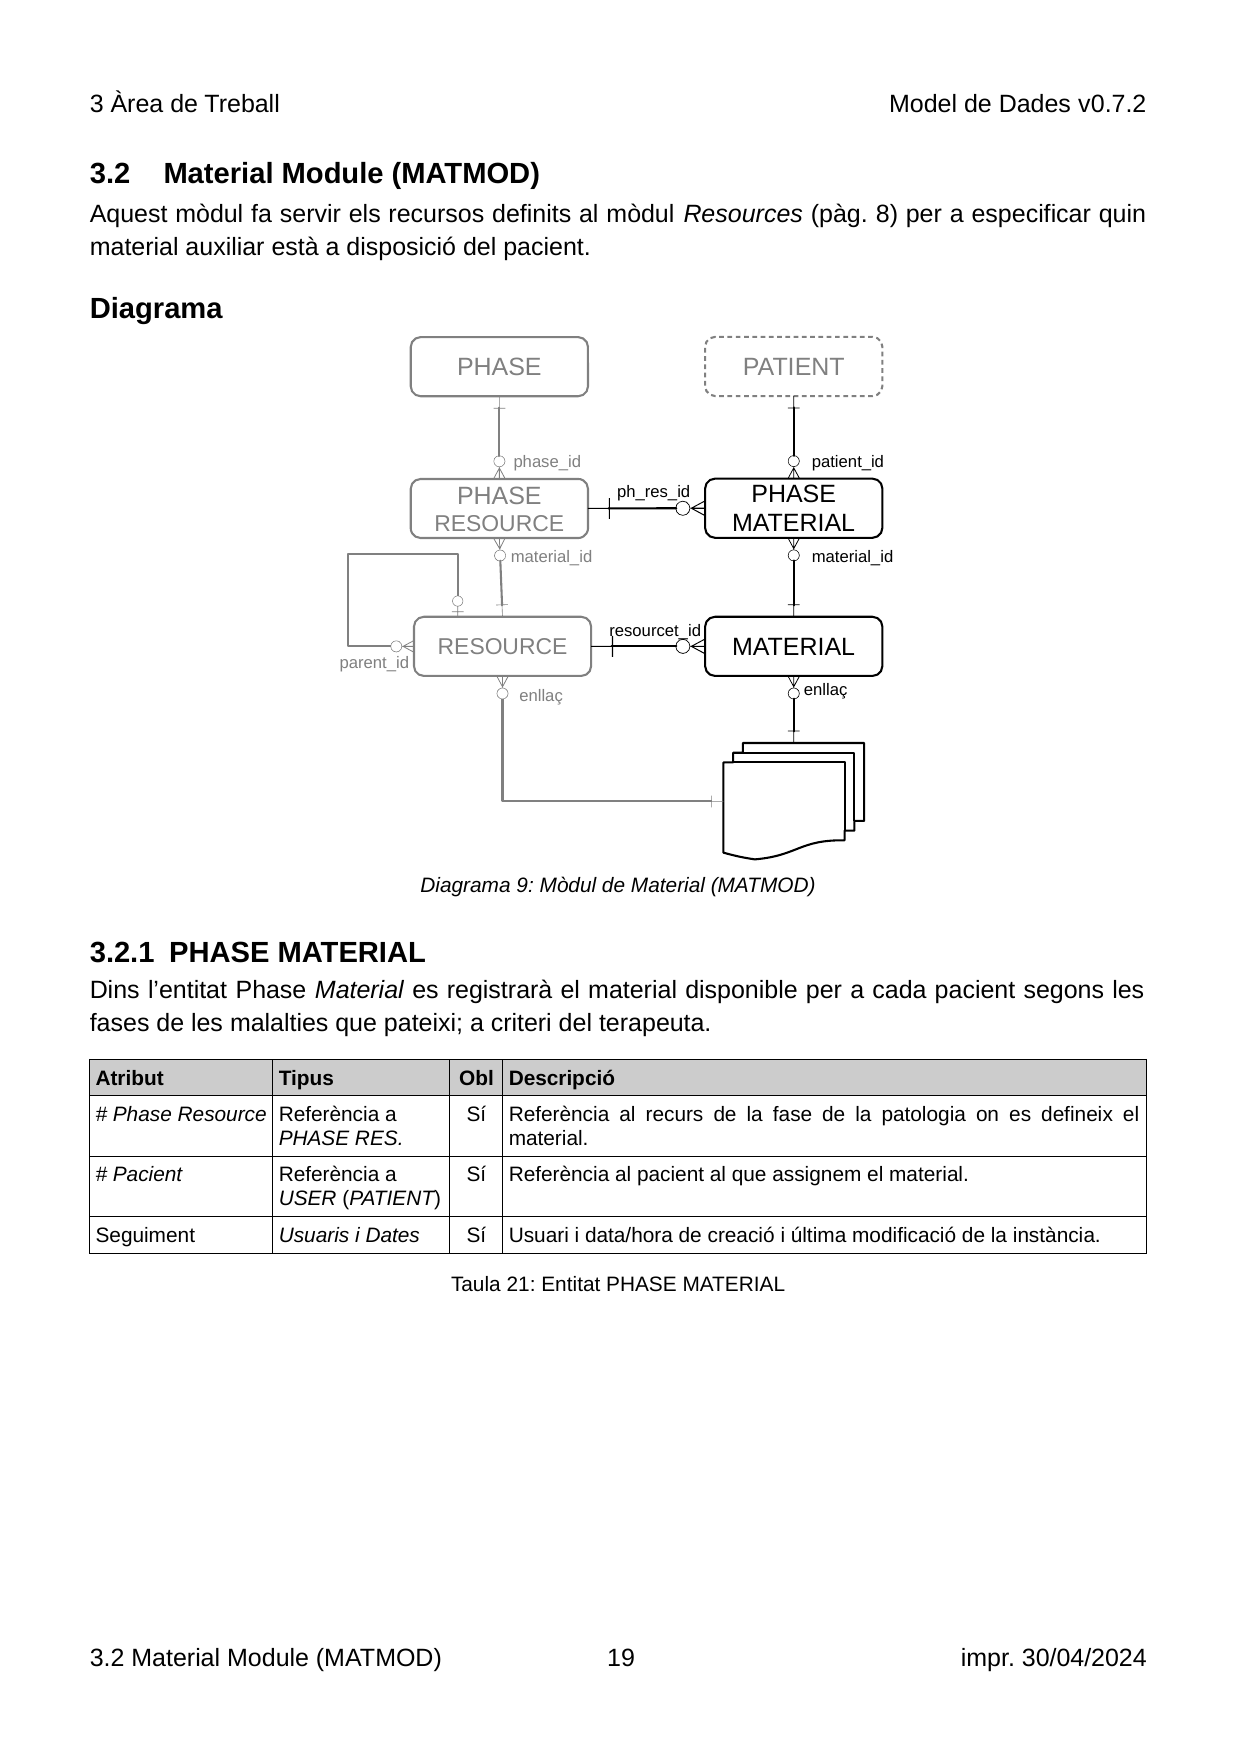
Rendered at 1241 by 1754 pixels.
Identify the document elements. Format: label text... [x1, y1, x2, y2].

table_cell Usuari i data/hora de creació i última modificació de la instància. [503, 1217, 1146, 1252]
table_cell Sí [450, 1157, 502, 1216]
table_header Obl [450, 1060, 502, 1095]
table_cell Seguiment [90, 1217, 272, 1252]
text Taula 21: Entitat PHASE MATERIAL [89, 1272, 1146, 1296]
table_cell Referència a USER (PATIENT) [273, 1157, 449, 1216]
table_cell Referència al recurs de la fase de la patologia on es defineix el material. [503, 1096, 1146, 1156]
table_header Descripció [503, 1060, 1146, 1095]
text Diagrama 9: Mòdul de Material (MATMOD) [325, 349, 911, 897]
table_header Atribut [90, 1060, 272, 1095]
table_cell Referència a PHASE RES. [273, 1096, 449, 1156]
subtitle Material Module (MATMOD) [89, 157, 1146, 190]
table_cell # Phase Resource [90, 1096, 272, 1156]
table_header Tipus [273, 1060, 449, 1095]
table_cell Sí [450, 1217, 502, 1252]
subtitle PHASE MATERIAL [89, 337, 1146, 969]
table_cell Referència al pacient al que assignem el material. [503, 1157, 1146, 1216]
table_cell # Pacient [90, 1157, 272, 1216]
subtitle Diagrama [89, 292, 1146, 325]
text Dins l’entitat Phase Material es registrarà el material disponible per a cada pacient segons les fases de les malalties que pateixi; a criteri del terapeuta. [89, 975, 1146, 1037]
text Aquest mòdul fa servir els recursos definits al mòdul Resources (pàg. 8) per a especificar quin material auxiliar està a disposició del pacient. [89, 199, 1146, 261]
table_cell Usuaris i Dates [273, 1217, 449, 1252]
table_cell Sí [450, 1096, 502, 1156]
